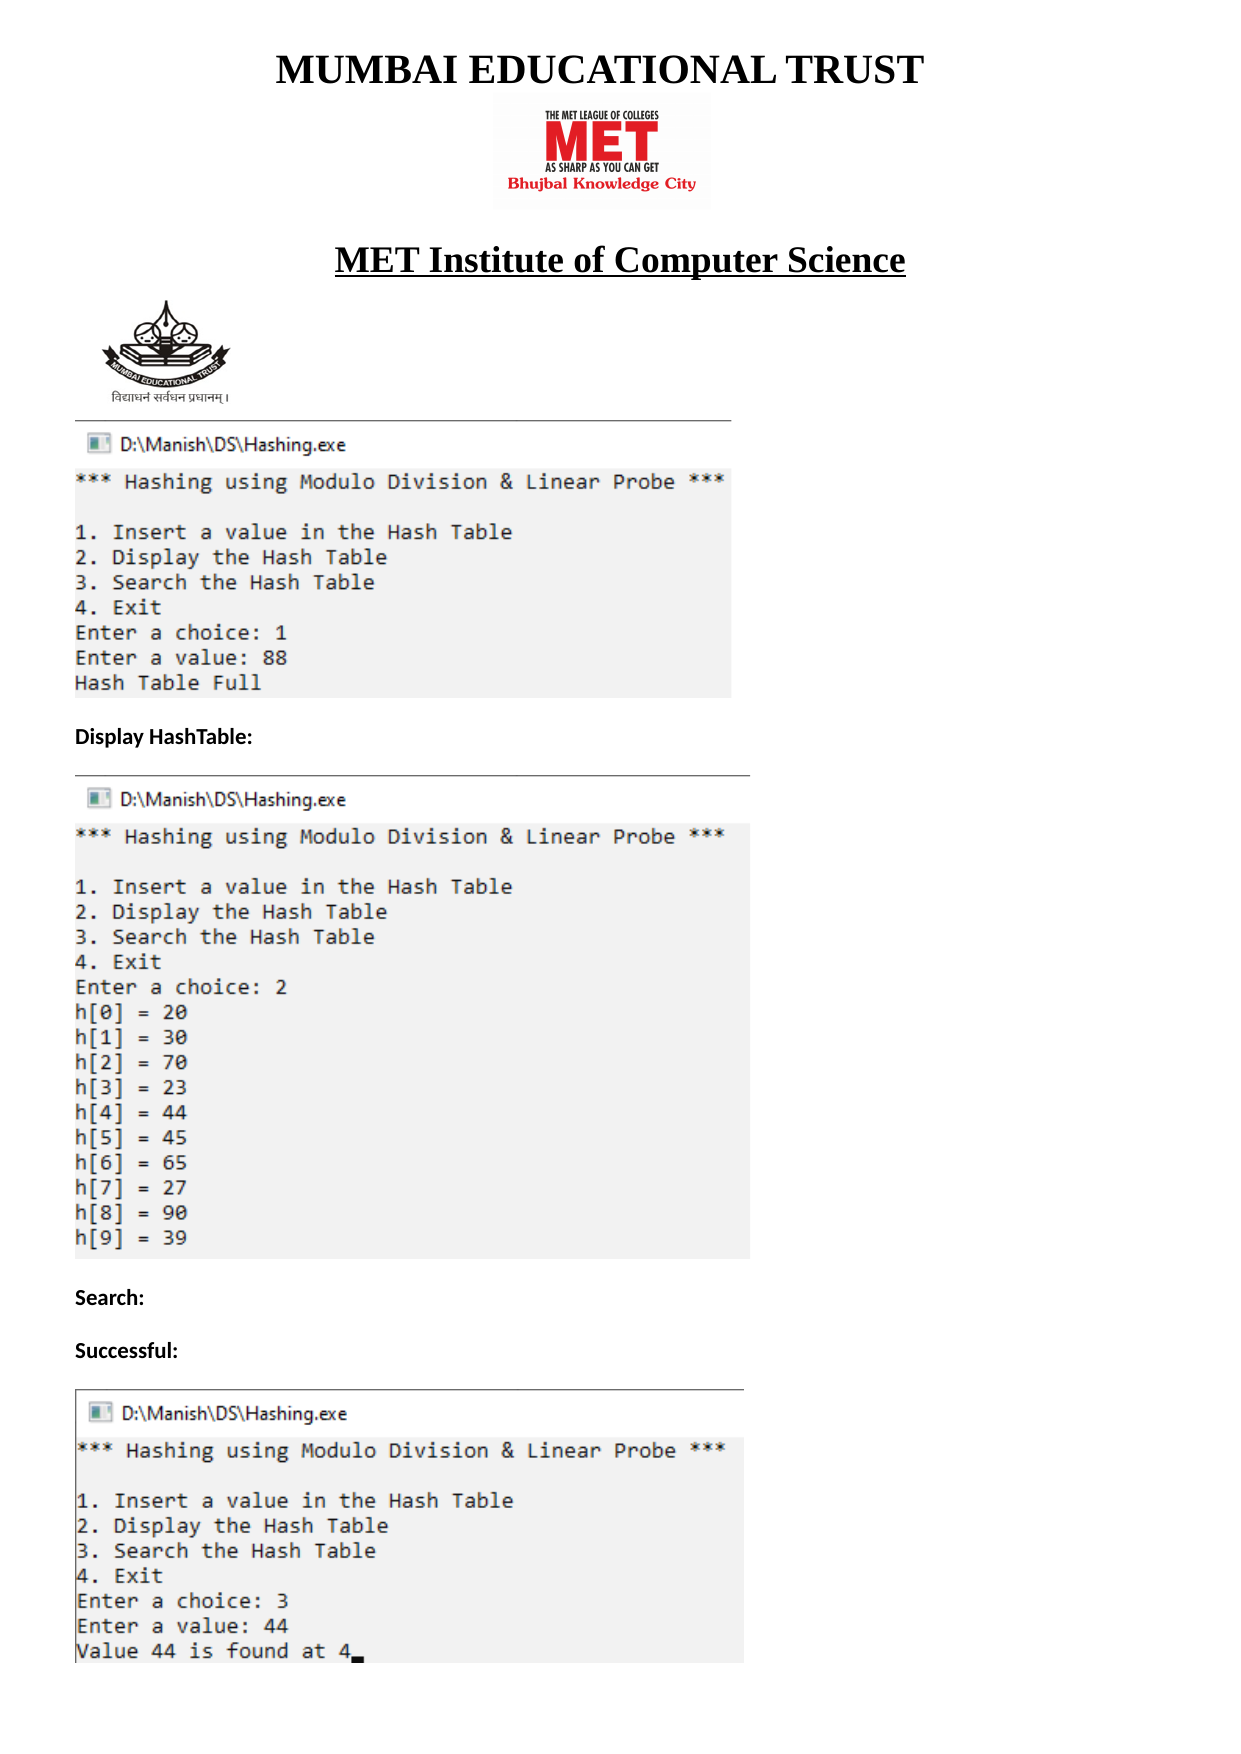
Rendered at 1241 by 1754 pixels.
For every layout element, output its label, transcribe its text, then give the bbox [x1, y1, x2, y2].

text Successful: [75, 1336, 1165, 1364]
text Display HashTable: [75, 722, 1165, 750]
text Search: [75, 1283, 1165, 1311]
